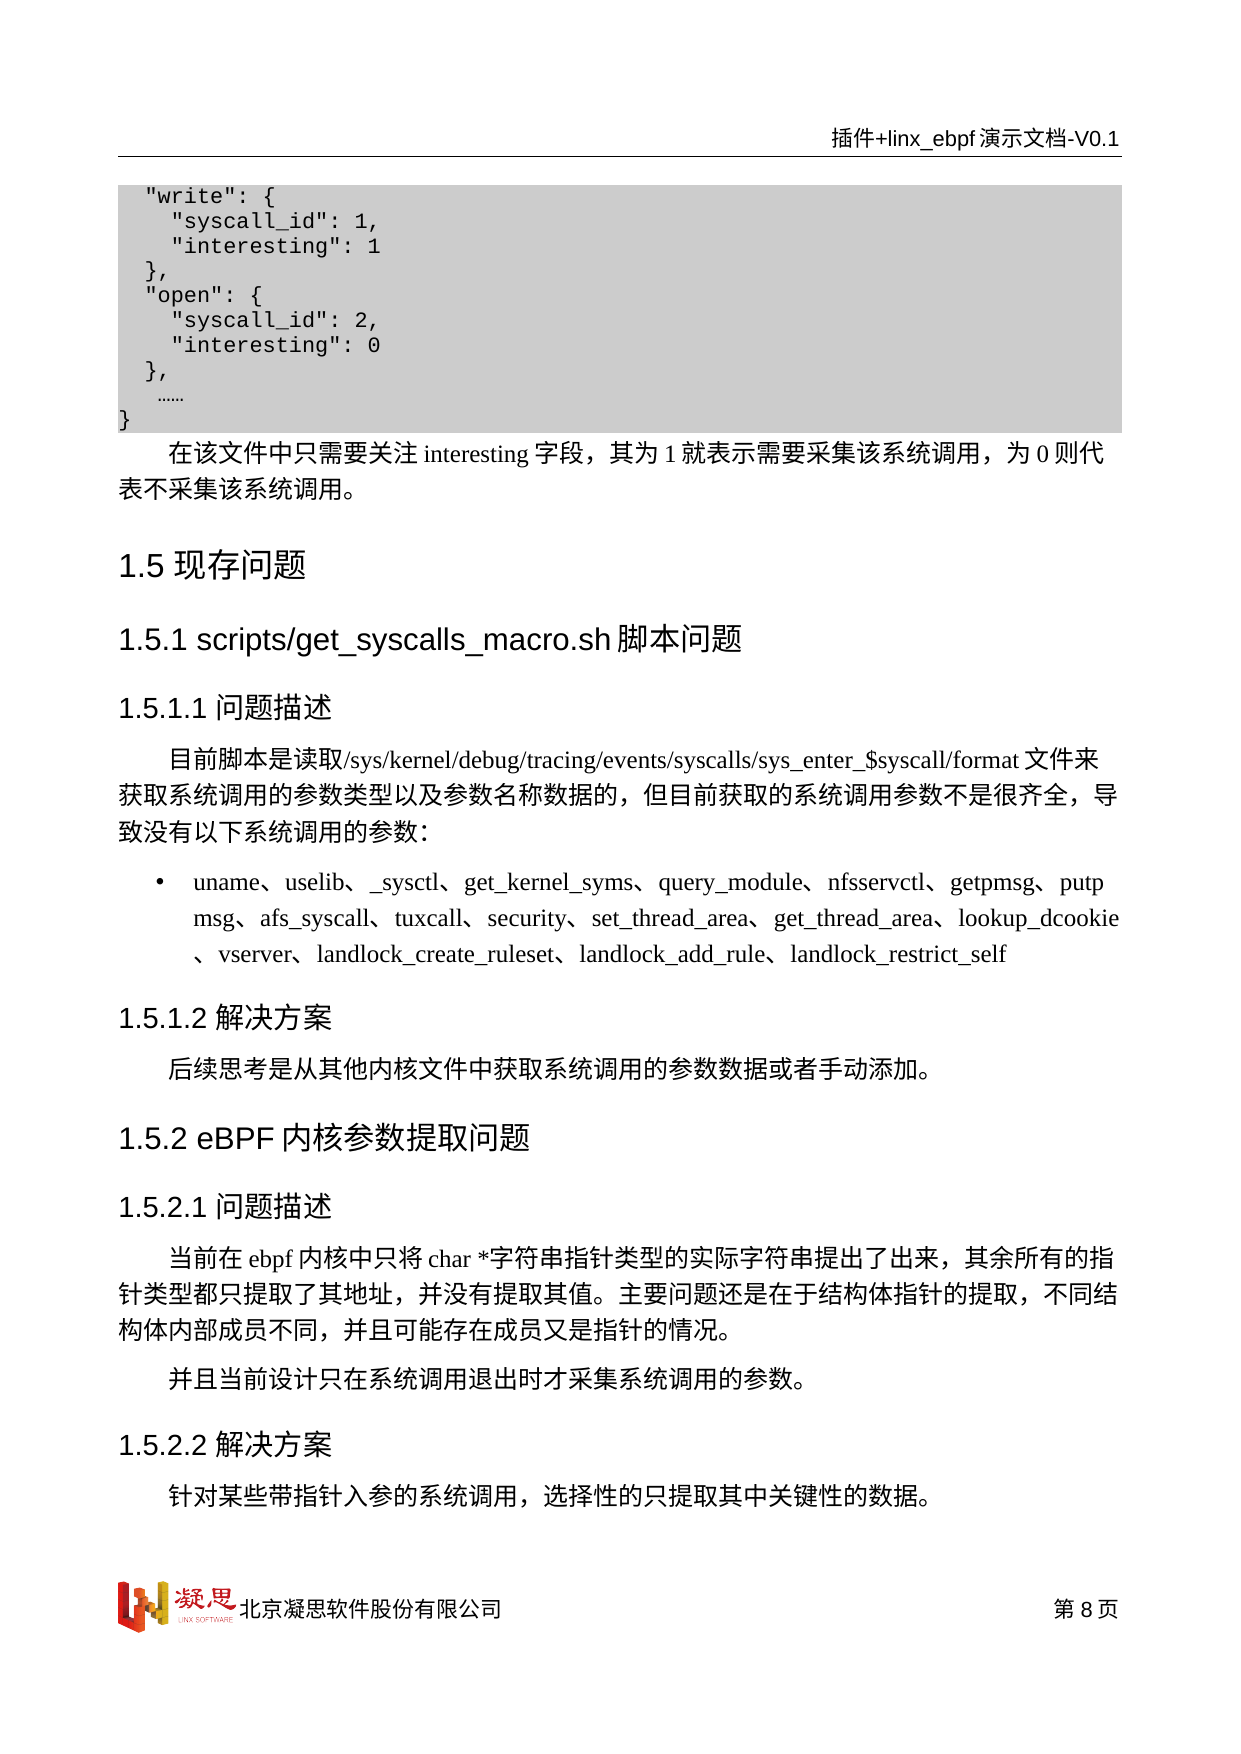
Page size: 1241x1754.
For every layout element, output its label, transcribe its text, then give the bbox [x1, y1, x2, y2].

subtitle 问题描述 [118, 1183, 1122, 1226]
picture [118, 1581, 237, 1633]
text }, [118, 259, 1122, 284]
text 在该文件中只需要关注interesting字段，其为1就表示需要采集该系统调用，为0则代表不采集该系统调用。 [118, 433, 1122, 506]
list uname、uselib、_sysctl、get_kernel_syms、query_module、nfsservctl、getpmsg、putpmsg、afs_syscall、tuxcall、security、set_thread_area、get_thread_area、lookup_dcookie、vserver、landlock_create_ruleset、landlock_add_rule、landlock_restrict_self [156, 861, 1122, 970]
text "write": { [118, 185, 1122, 210]
text 当前在ebpf内核中只将char *字符串指针类型的实际字符串提出了出来，其余所有的指针类型都只提取了其地址，并没有提取其值。主要问题还是在于结构体指针的提取，不同结构体内部成员不同，并且可能存在成员又是指针的情况。 [118, 1238, 1122, 1347]
text "interesting": 0 [118, 334, 1122, 359]
text 并且当前设计只在系统调用退出时才采集系统调用的参数。 [118, 1360, 1122, 1396]
text "syscall_id": 2, [118, 309, 1122, 334]
text …… [118, 383, 1122, 408]
text } [118, 408, 1122, 433]
text }, [118, 359, 1122, 383]
subtitle 解决方案 [118, 1421, 1122, 1463]
text "interesting": 1 [118, 235, 1122, 259]
subtitle eBPF内核参数提取问题 [118, 1113, 1122, 1158]
text 后续思考是从其他内核文件中获取系统调用的参数数据或者手动添加。 [118, 1050, 1122, 1086]
subtitle 现存问题 [118, 539, 1122, 587]
subtitle 解决方案 [118, 995, 1122, 1037]
text "open": { [118, 284, 1122, 309]
text 针对某些带指针入参的系统调用，选择性的只提取其中关键性的数据。 [118, 1476, 1122, 1512]
text 目前脚本是读取/sys/kernel/debug/tracing/events/syscalls/sys_enter_$syscall/format文件来获取系统调用的参数类型以及参数名称数据的，但目前获取的系统调用参数不是很齐全，导致没有以下系统调用的参数： [118, 739, 1122, 848]
text "syscall_id": 1, [118, 210, 1122, 235]
subtitle 问题描述 [118, 685, 1122, 727]
subtitle scripts/get_syscalls_macro.sh脚本问题 [118, 614, 1122, 660]
